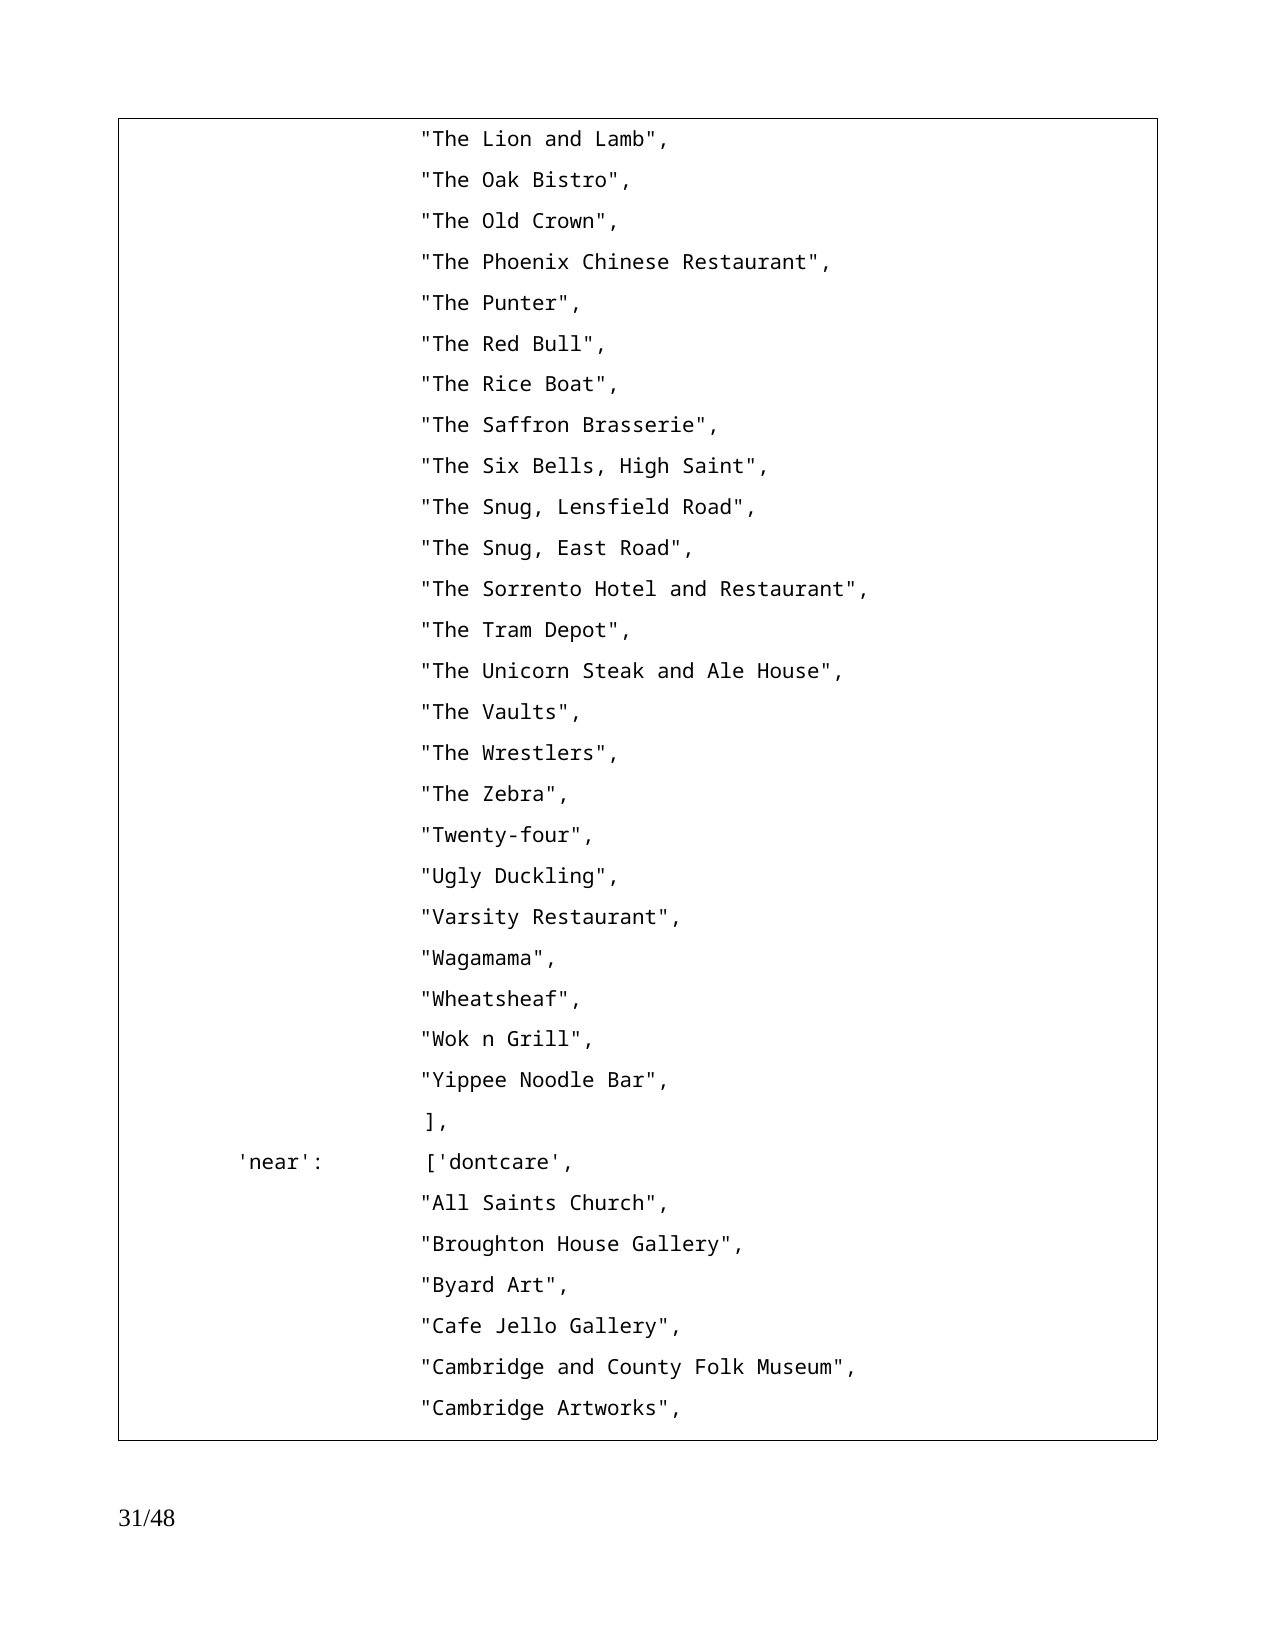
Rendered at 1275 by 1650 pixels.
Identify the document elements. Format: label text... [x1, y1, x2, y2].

table_header "The Lion and Lamb", "The Oak Bistro", "The Old Crown", "The Phoenix Chinese Restaurant", "The Punter", "The Red Bull", "The Rice Boat", "The Saffron Brasserie", "The Six Bells, High Saint", "The Snug, Lensfield Road", "The Snug, East Road", "The Sorrento Hotel and Restaurant", "The Tram Depot", "The Unicorn Steak and Ale House", "The Vaults", "The Wrestlers", "The Zebra", "Twenty-four", "Ugly Duckling", "Varsity Restaurant", "Wagamama", "Wheatsheaf", "Wok n Grill", "Yippee Noodle Bar", ], 'near': ['dontcare', "All Saints Church", "Broughton House Gallery", "Byard Art", "Cafe Jello Gallery", "Cambridge and County Folk Museum", "Cambridge Artworks", [119, 119, 1157, 1440]
